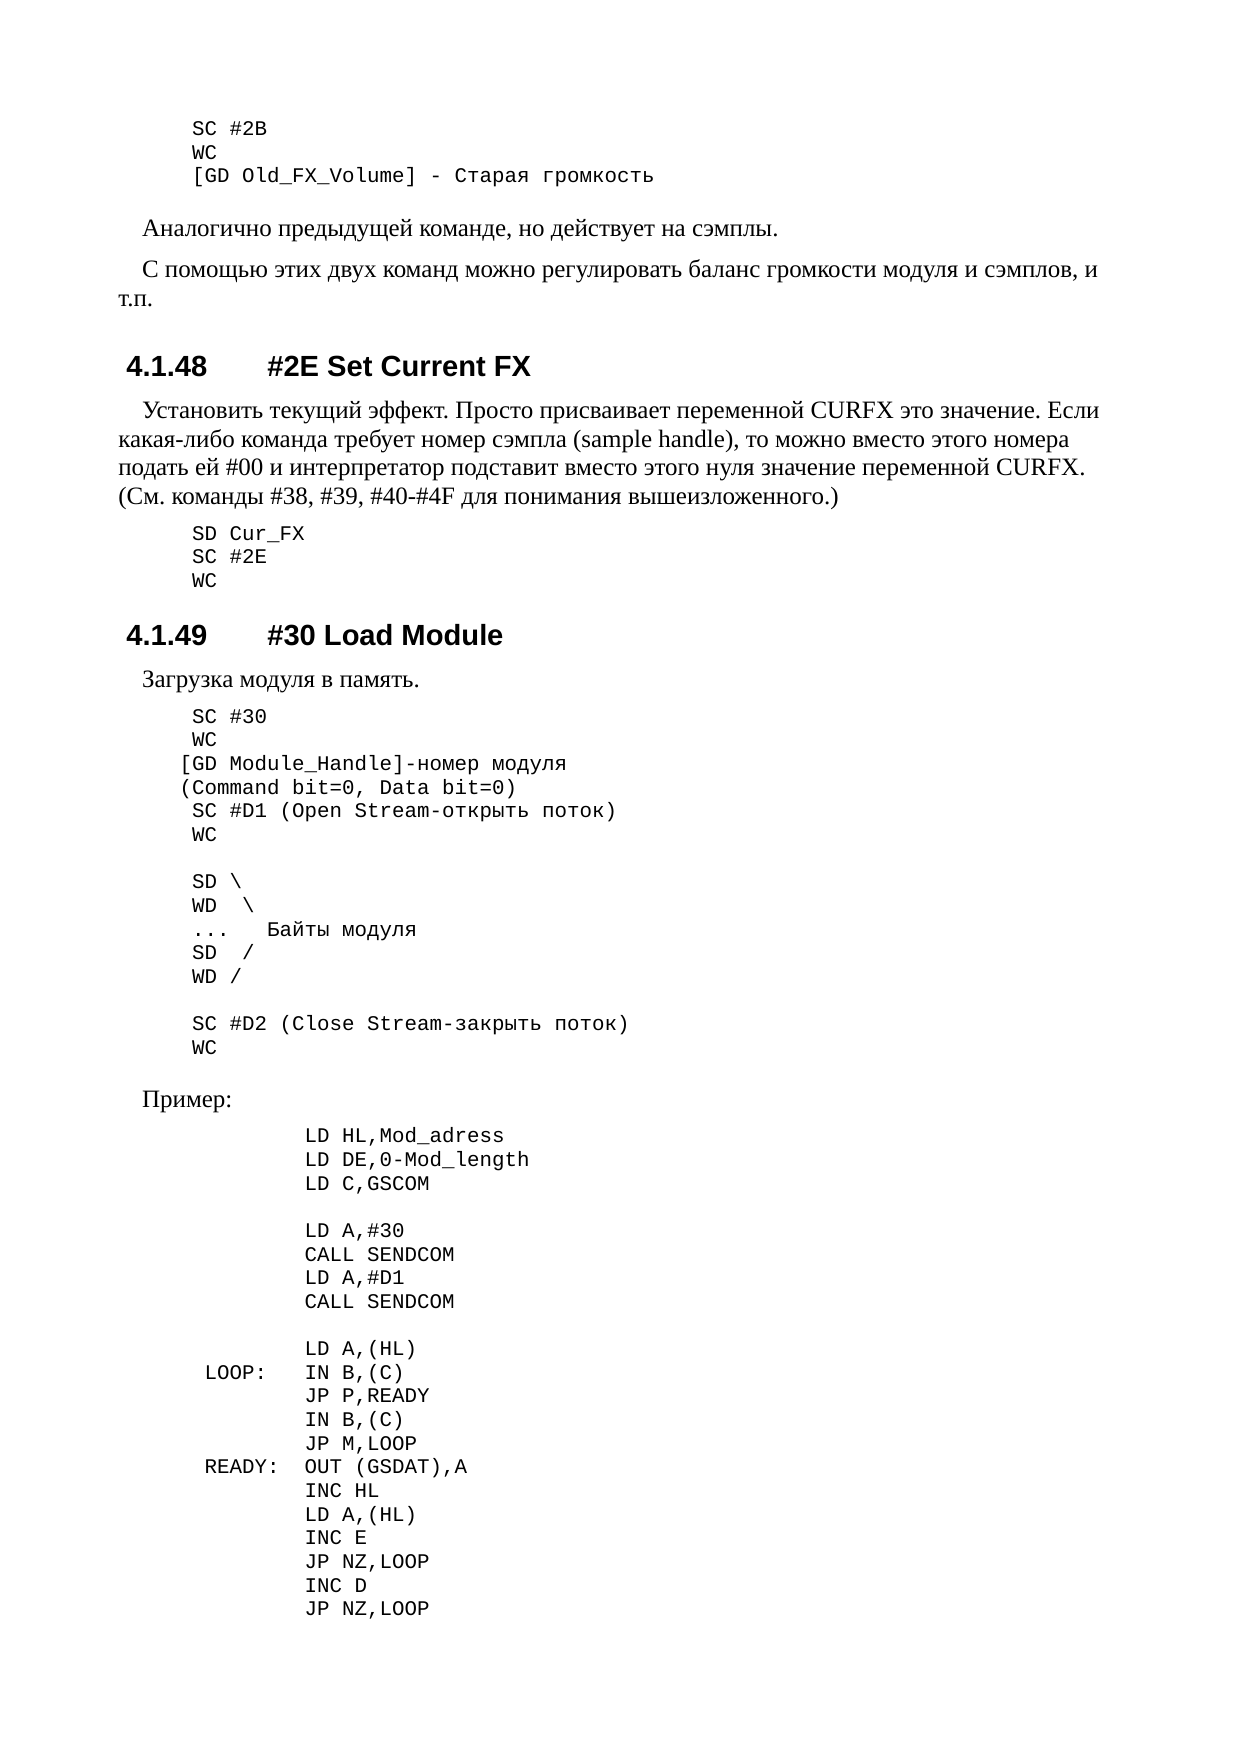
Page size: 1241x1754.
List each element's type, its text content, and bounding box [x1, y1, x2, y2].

text SC #2E [118, 546, 1122, 570]
text INC D [118, 1574, 1122, 1598]
subtitle #30 Load Module [118, 618, 1122, 652]
text LOOP: IN B,(C) [118, 1362, 1122, 1385]
text INC HL [118, 1480, 1122, 1504]
text SC #D1 (Open Stream-открыть поток) [118, 800, 1122, 824]
text LD HL,Mod_adress [118, 1125, 1122, 1149]
subtitle #2E Set Current FX [118, 349, 1122, 382]
text (Command bit=0, Data bit=0) [118, 777, 1122, 800]
text SC #2B [118, 118, 1122, 142]
text WC [118, 570, 1122, 593]
text IN B,(C) [118, 1409, 1122, 1433]
text SD \ [118, 871, 1122, 895]
text ... Байты модуля [118, 918, 1122, 942]
text JP M,LOOP [118, 1433, 1122, 1456]
text С помощью этих двух команд можно регулировать баланс громкости модуля и сэмплов, и т.п. [118, 254, 1122, 311]
text WC [118, 1037, 1122, 1060]
text JP NZ,LOOP [118, 1551, 1122, 1574]
text Установить текущий эффект. Просто присваивает переменной CURFX это значение. Если какая-либо команда требует номер сэмпла (sample handle), то можно вместо этого номера подать ей #00 и интерпретатор подставит вместо этого нуля значение переменной CURFX. (См. команды #38, #39, #40-#4F для понимания вышеизложенного.) [118, 395, 1122, 510]
text WD \ [118, 895, 1122, 918]
text SD / [118, 942, 1122, 966]
text LD C,GSCOM [118, 1173, 1122, 1196]
text LD A,(HL) [118, 1504, 1122, 1527]
text JP P,READY [118, 1385, 1122, 1409]
text JP NZ,LOOP [118, 1598, 1122, 1622]
text LD A,#D1 [118, 1267, 1122, 1291]
text READY: OUT (GSDAT),A [118, 1456, 1122, 1480]
text CALL SENDCOM [118, 1291, 1122, 1314]
text WC [118, 824, 1122, 848]
text SD Cur_FX [118, 522, 1122, 546]
text INC E [118, 1527, 1122, 1551]
text CALL SENDCOM [118, 1243, 1122, 1267]
text WC [118, 142, 1122, 165]
text Аналогично предыдущей команде, но действует на сэмплы. [118, 213, 1122, 241]
text LD A,#30 [118, 1220, 1122, 1243]
text SC #D2 (Close Stream-закрыть поток) [118, 1013, 1122, 1037]
text [GD Old_FX_Volume] - Старая громкость [118, 165, 1122, 189]
text WD / [118, 966, 1122, 989]
text Пример: [118, 1084, 1122, 1113]
text [GD Module_Handle]-номер модуля [118, 753, 1122, 777]
text WC [118, 729, 1122, 753]
text Загрузка модуля в память. [118, 664, 1122, 693]
text LD DE,0-Mod_length [118, 1149, 1122, 1173]
text LD A,(HL) [118, 1338, 1122, 1362]
text SC #30 [118, 706, 1122, 729]
